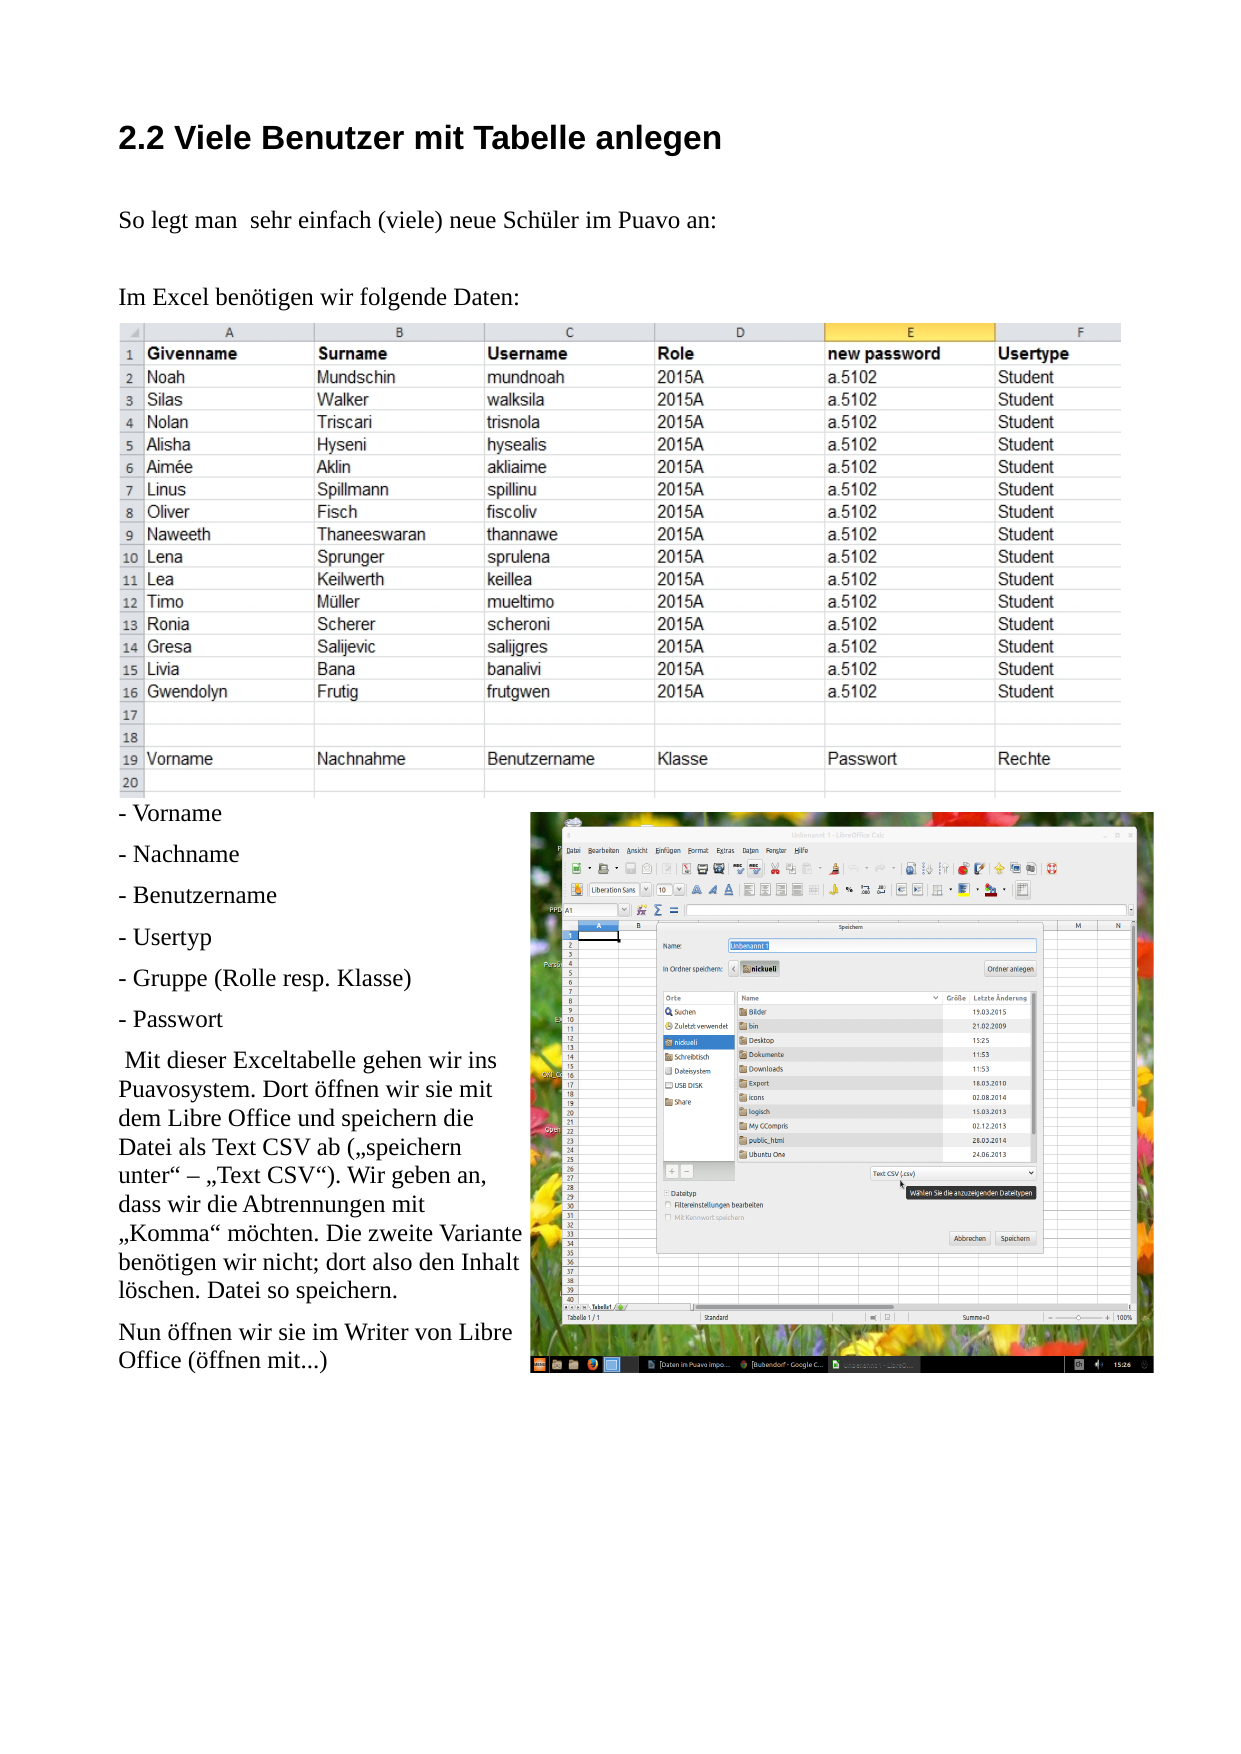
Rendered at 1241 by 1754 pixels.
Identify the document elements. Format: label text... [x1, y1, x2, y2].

text - Nachname [118, 839, 530, 868]
text - Usertyp [118, 922, 530, 950]
text - Passwort [118, 1004, 530, 1033]
text - Gruppe (Rolle resp. Klasse) [118, 963, 530, 992]
picture [530, 812, 1154, 1373]
subtitle 2.2 Viele Benutzer mit Tabelle anlegen [118, 118, 1122, 157]
text Im Excel benötigen wir folgende Daten: [118, 282, 1122, 311]
text Nun öffnen wir sie im Writer von Libre Office (öffnen mit...) [118, 1317, 1122, 1374]
text So legt man sehr einfach (viele) neue Schüler im Puavo an: [118, 205, 1122, 234]
text - Benutzername [118, 880, 530, 909]
text Mit dieser Exceltabelle gehen wir ins Puavosystem. Dort öffnen wir sie mit dem Libre Office und speichern die Datei als Text CSV ab („speichern unter“ – „Text CSV“). Wir geben an, dass wir die Abtrennungen mit „Komma“ möchten. Die zweite Variante benötigen wir nicht; dort also den Inhalt löschen. Datei so speichern. [118, 1045, 530, 1304]
picture [119, 323, 1121, 798]
text - Vorname [118, 324, 1122, 827]
